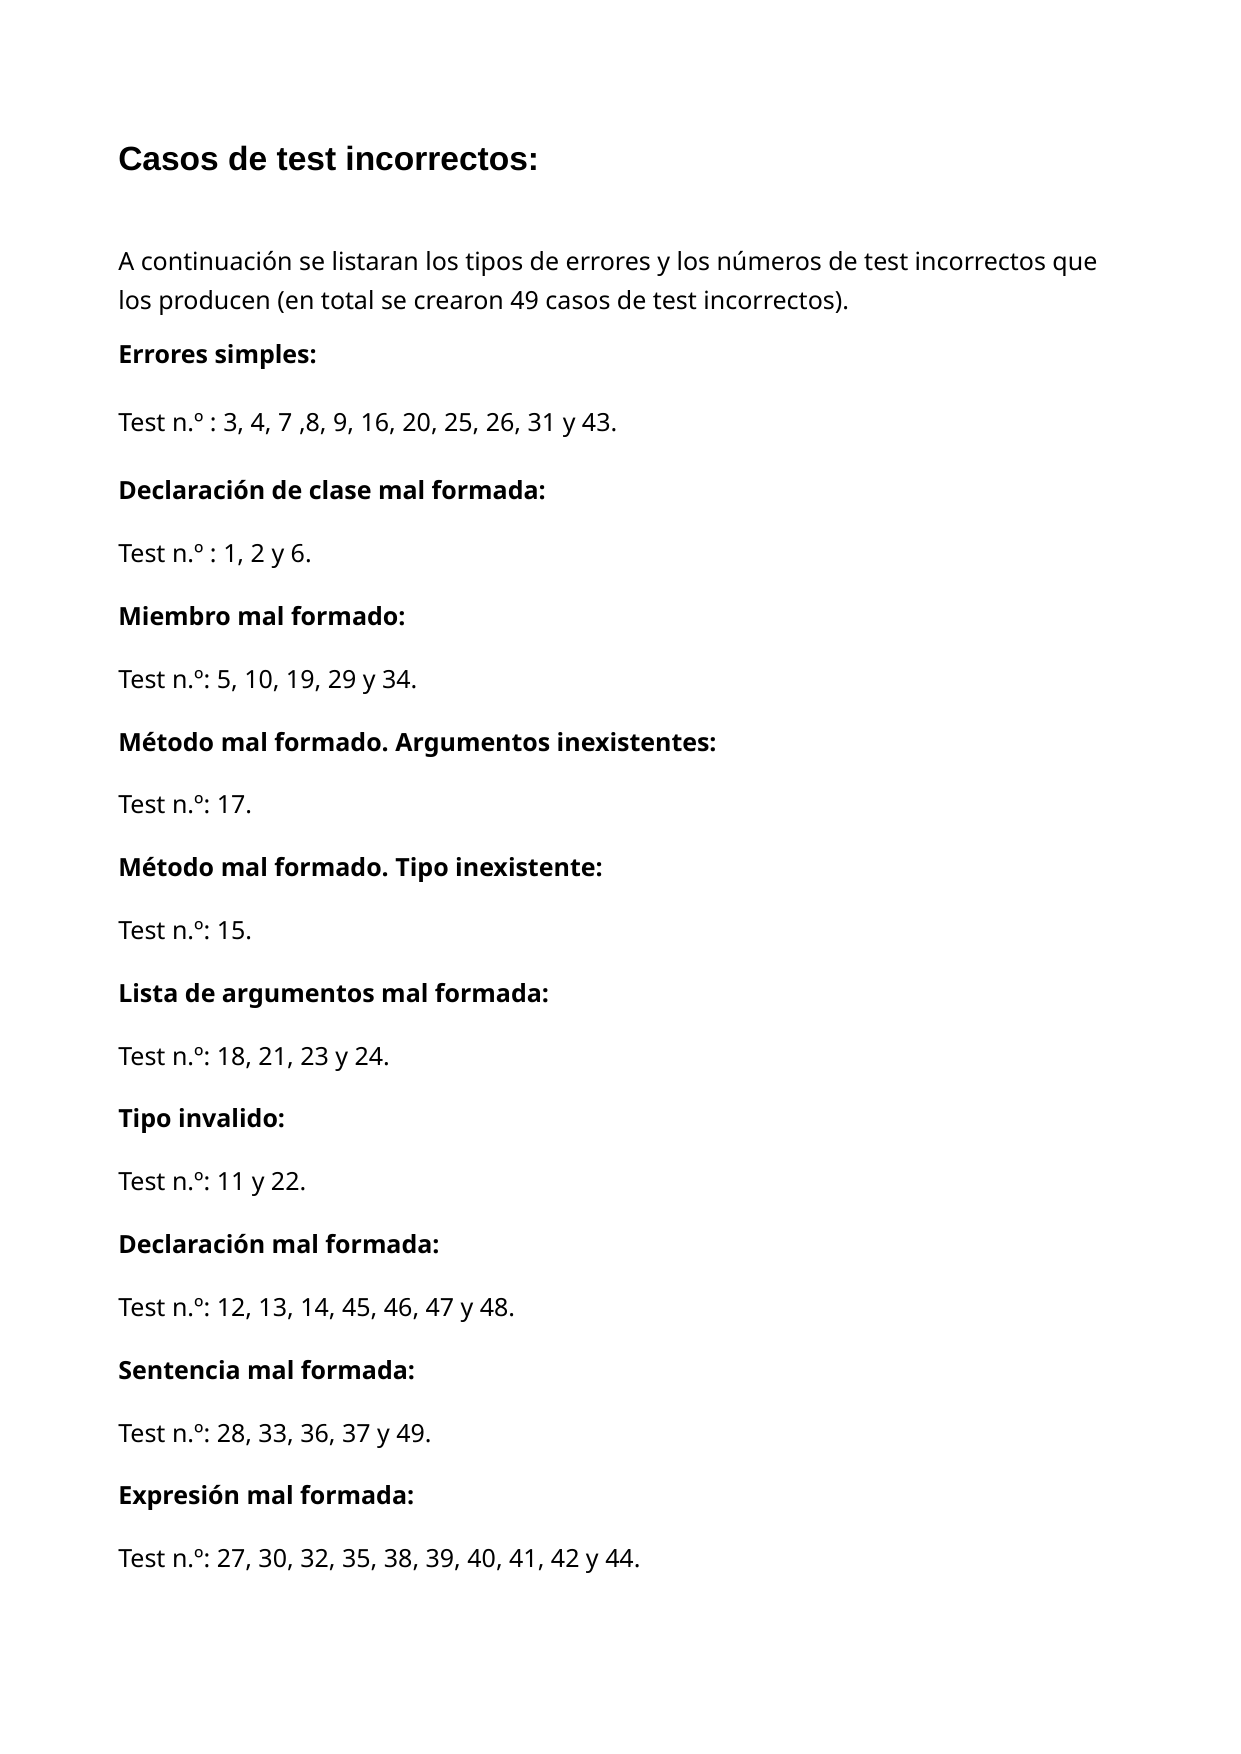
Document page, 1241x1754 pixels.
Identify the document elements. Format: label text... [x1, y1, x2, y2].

text Errores simples: [118, 337, 1122, 371]
text Tipo invalido: [118, 1101, 1122, 1135]
text Test n.º : 3, 4, 7 ,8, 9, 16, 20, 25, 26, 31 y 43. [118, 405, 1122, 439]
text A continuación se listaran los tipos de errores y los números de test incorrectos que los producen (en total se crearon 49 casos de test incorrectos). [118, 244, 1122, 317]
text Miembro mal formado: [118, 599, 1122, 633]
subtitle Casos de test incorrectos: [118, 139, 1122, 178]
text Test n.º: 11 y 22. [118, 1164, 1122, 1198]
text Expresión mal formada: [118, 1478, 1122, 1512]
text Test n.º: 18, 21, 23 y 24. [118, 1038, 1122, 1072]
text Método mal formado. Tipo inexistente: [118, 850, 1122, 884]
text Declaración de clase mal formada: [118, 473, 1122, 507]
text Test n.º: 5, 10, 19, 29 y 34. [118, 661, 1122, 696]
text Test n.º: 12, 13, 14, 45, 46, 47 y 48. [118, 1289, 1122, 1324]
text Test n.º: 17. [118, 787, 1122, 821]
text Test n.º: 15. [118, 913, 1122, 947]
text Test n.º : 1, 2 y 6. [118, 536, 1122, 570]
text Método mal formado. Argumentos inexistentes: [118, 724, 1122, 758]
text Test n.º: 28, 33, 36, 37 y 49. [118, 1415, 1122, 1449]
text Declaración mal formada: [118, 1227, 1122, 1261]
text Sentencia mal formada: [118, 1352, 1122, 1386]
text Test n.º: 27, 30, 32, 35, 38, 39, 40, 41, 42 y 44. [118, 1541, 1122, 1575]
text Lista de argumentos mal formada: [118, 976, 1122, 1009]
